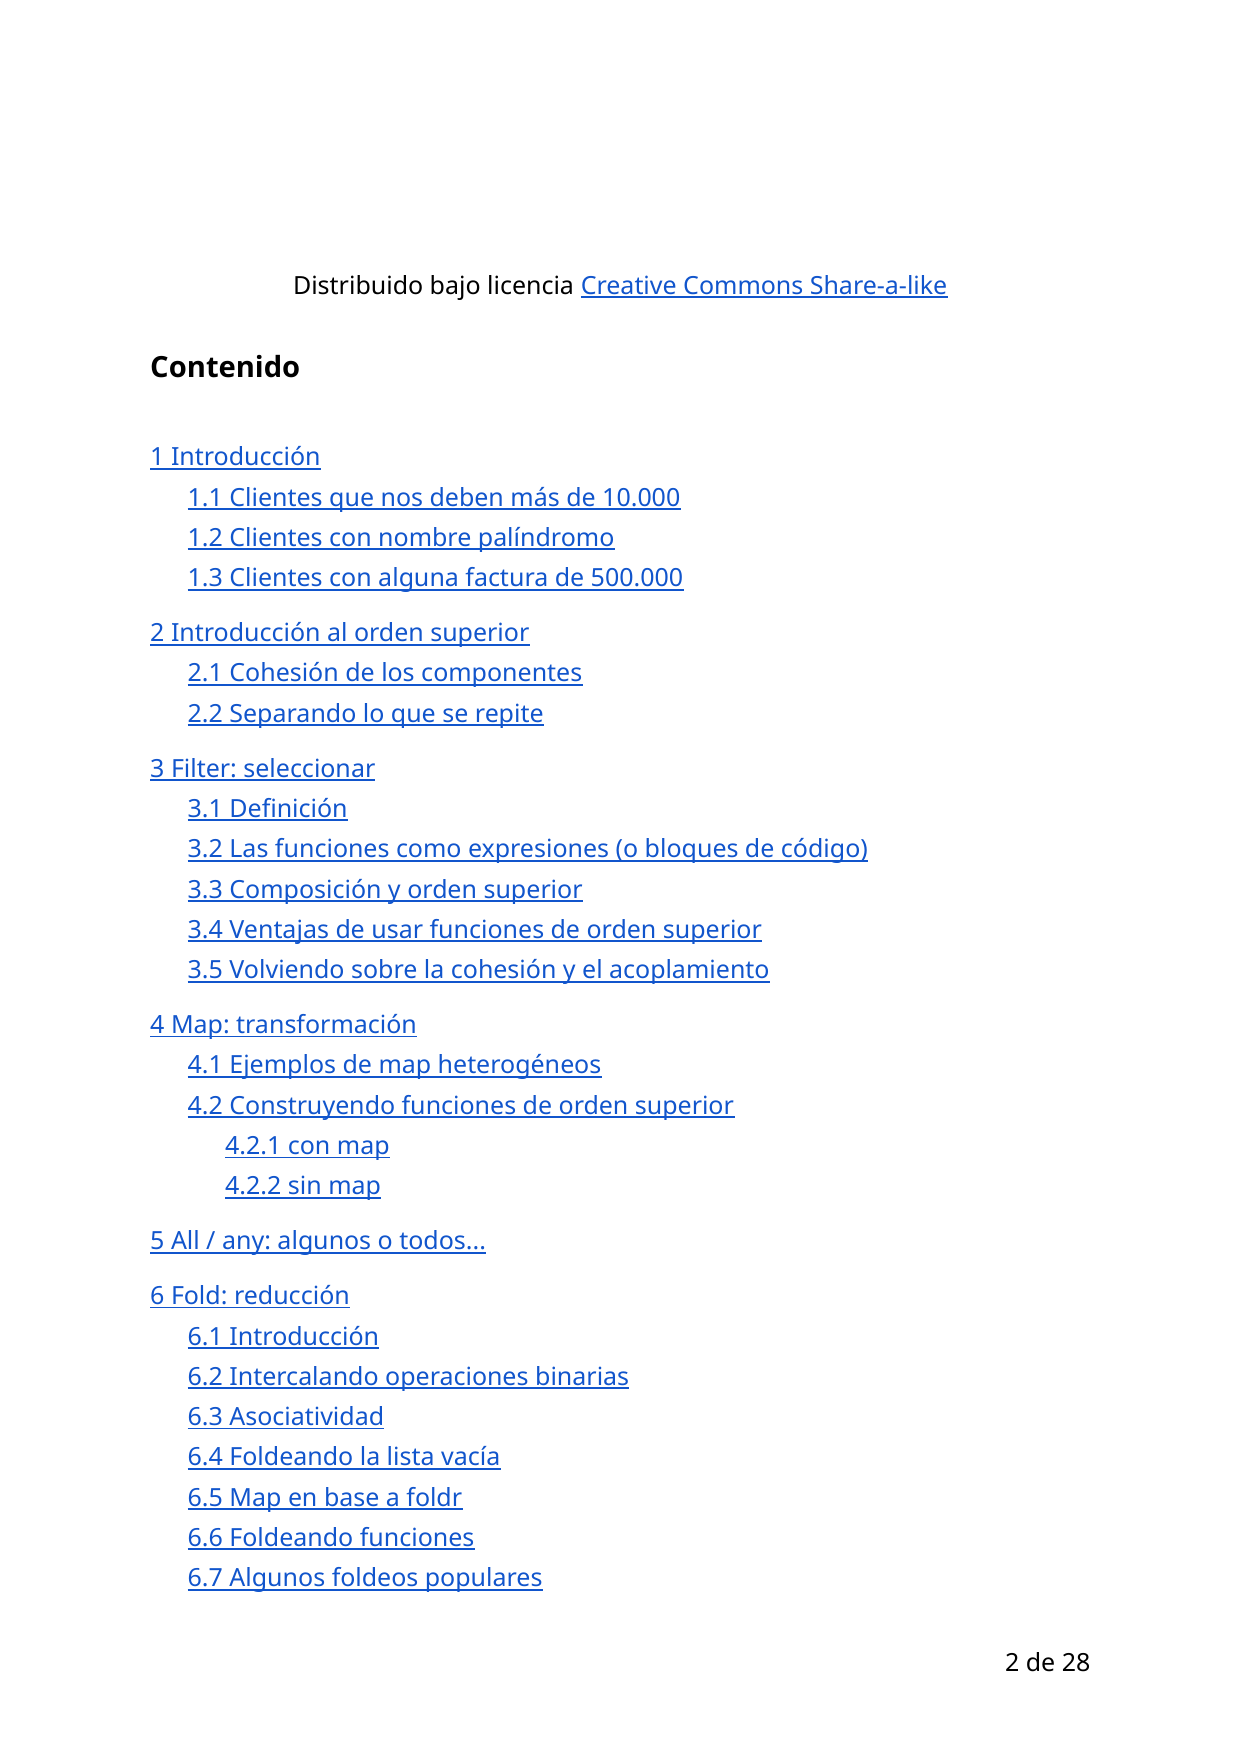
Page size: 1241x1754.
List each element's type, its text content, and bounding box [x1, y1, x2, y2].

text 6.1 Introducción [187, 1318, 1090, 1352]
text 3.5 Volviendo sobre la cohesión y el acoplamiento [187, 952, 1090, 986]
text 2.1 Cohesión de los componentes [187, 655, 1090, 689]
text 6.3 Asociatividad [187, 1399, 1090, 1433]
text 3.1 Definición [187, 791, 1090, 825]
text 6.4 Foldeando la lista vacía [187, 1439, 1090, 1473]
text 1.1 Clientes que nos deben más de 10.000 [187, 479, 1090, 513]
text 3 Filter: seleccionar [150, 750, 1090, 784]
text Distribuido bajo licencia Creative Commons Share-a-like [150, 267, 1090, 302]
text 4.2.2 sin map [225, 1168, 1090, 1202]
text 6.7 Algunos foldeos populares [187, 1560, 1090, 1594]
text 4 Map: transformación [150, 1007, 1090, 1041]
text 4.2 Construyendo funciones de orden superior [187, 1087, 1090, 1121]
text 4.2.1 con map [225, 1128, 1090, 1162]
text 2.2 Separando lo que se repite [187, 695, 1090, 729]
text 6 Fold: reducción [150, 1278, 1090, 1312]
text 6.2 Intercalando operaciones binarias [187, 1358, 1090, 1392]
text Contenido [150, 346, 1090, 386]
text 6.5 Map en base a foldr [187, 1479, 1090, 1513]
text 3.3 Composición y orden superior [187, 871, 1090, 905]
text 5 All / any: algunos o todos... [150, 1223, 1090, 1257]
text 3.2 Las funciones como expresiones (o bloques de código) [187, 831, 1090, 865]
text 4.1 Ejemplos de map heterogéneos [187, 1047, 1090, 1081]
text 2 Introducción al orden superior [150, 615, 1090, 649]
text 3.4 Ventajas de usar funciones de orden superior [187, 912, 1090, 946]
text 1 Introducción [150, 439, 1090, 473]
text 1.3 Clientes con alguna factura de 500.000 [187, 560, 1090, 594]
text 6.6 Foldeando funciones [187, 1520, 1090, 1554]
text 1.2 Clientes con nombre palíndromo [187, 519, 1090, 554]
